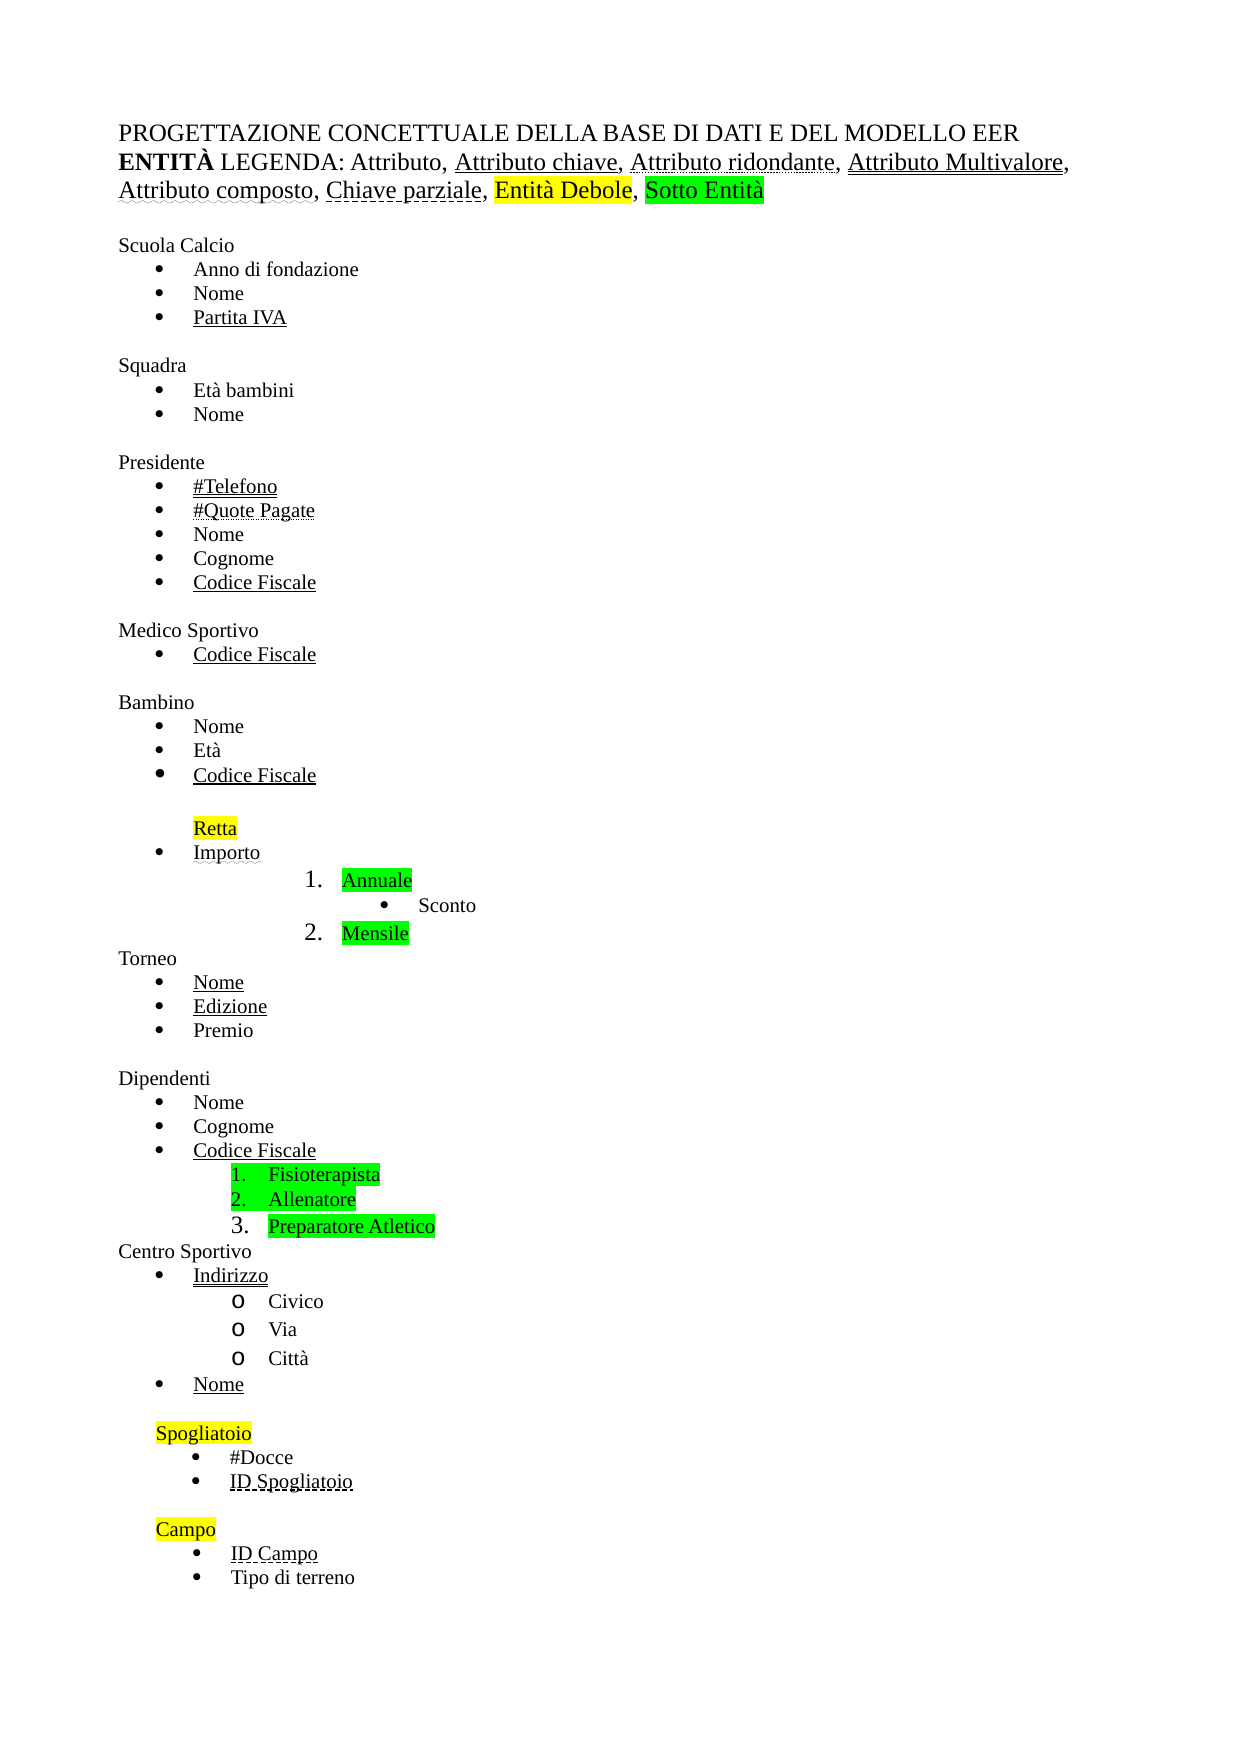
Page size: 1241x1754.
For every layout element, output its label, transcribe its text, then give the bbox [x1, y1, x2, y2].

list Tipo di terreno [193, 1565, 1122, 1589]
list Sconto [381, 893, 1122, 917]
text Spogliatoio [118, 1421, 1122, 1444]
list Allenatore [231, 1186, 1122, 1211]
list Indirizzo [156, 1263, 1122, 1287]
list Anno di fondazione [156, 257, 1122, 281]
text Campo [118, 1517, 1122, 1541]
text Centro Sportivo [118, 1239, 1122, 1263]
list #Telefono [156, 474, 1122, 498]
list Cognome [156, 546, 1122, 570]
list #Docce [192, 1444, 1122, 1469]
list Nome [156, 402, 1122, 426]
list Nome [156, 281, 1122, 305]
list Codice Fiscale [156, 1138, 1122, 1162]
list Mensile [304, 917, 1122, 946]
text Presidente [118, 450, 1122, 474]
list Importo [156, 840, 1122, 864]
text Scuola Calcio [118, 233, 1122, 257]
list Annuale [304, 864, 1122, 893]
list Via [231, 1316, 1122, 1344]
list Codice Fiscale [156, 642, 1122, 666]
list Edizione [156, 994, 1122, 1018]
list Età [156, 738, 1122, 762]
list Codice Fiscale [156, 762, 1122, 787]
list ID Spogliatoio [192, 1469, 1122, 1493]
list Codice Fiscale [156, 570, 1122, 594]
list Nome [156, 970, 1122, 994]
list #Quote Pagate [156, 498, 1122, 522]
list Nome [156, 1372, 1122, 1396]
text Torneo [118, 946, 1122, 970]
text Bambino [118, 690, 1122, 714]
list Nome [156, 714, 1122, 738]
list Premio [156, 1018, 1122, 1042]
text ENTITÀ LEGENDA: Attributo, Attributo chiave, Attributo ridondante, Attributo Multivalore, Attributo composto, Chiave parziale, Entità Debole, Sotto Entità [118, 147, 1122, 204]
text PROGETTAZIONE CONCETTUALE DELLA BASE DI DATI E DEL MODELLO EER [118, 118, 1122, 147]
text Retta [193, 816, 1122, 840]
text Dipendenti [118, 1066, 1122, 1090]
list Partita IVA [156, 305, 1122, 329]
list Fisioterapista [231, 1162, 1122, 1186]
list Civico [231, 1287, 1122, 1316]
list Nome [156, 1090, 1122, 1114]
list Preparatore Atletico [231, 1211, 1122, 1239]
list Età bambini [156, 377, 1122, 402]
list Città [231, 1344, 1122, 1372]
text Medico Sportivo [118, 618, 1122, 642]
text Squadra [118, 353, 1122, 377]
list Cognome [156, 1114, 1122, 1138]
list Nome [156, 522, 1122, 546]
list ID Campo [193, 1541, 1122, 1565]
